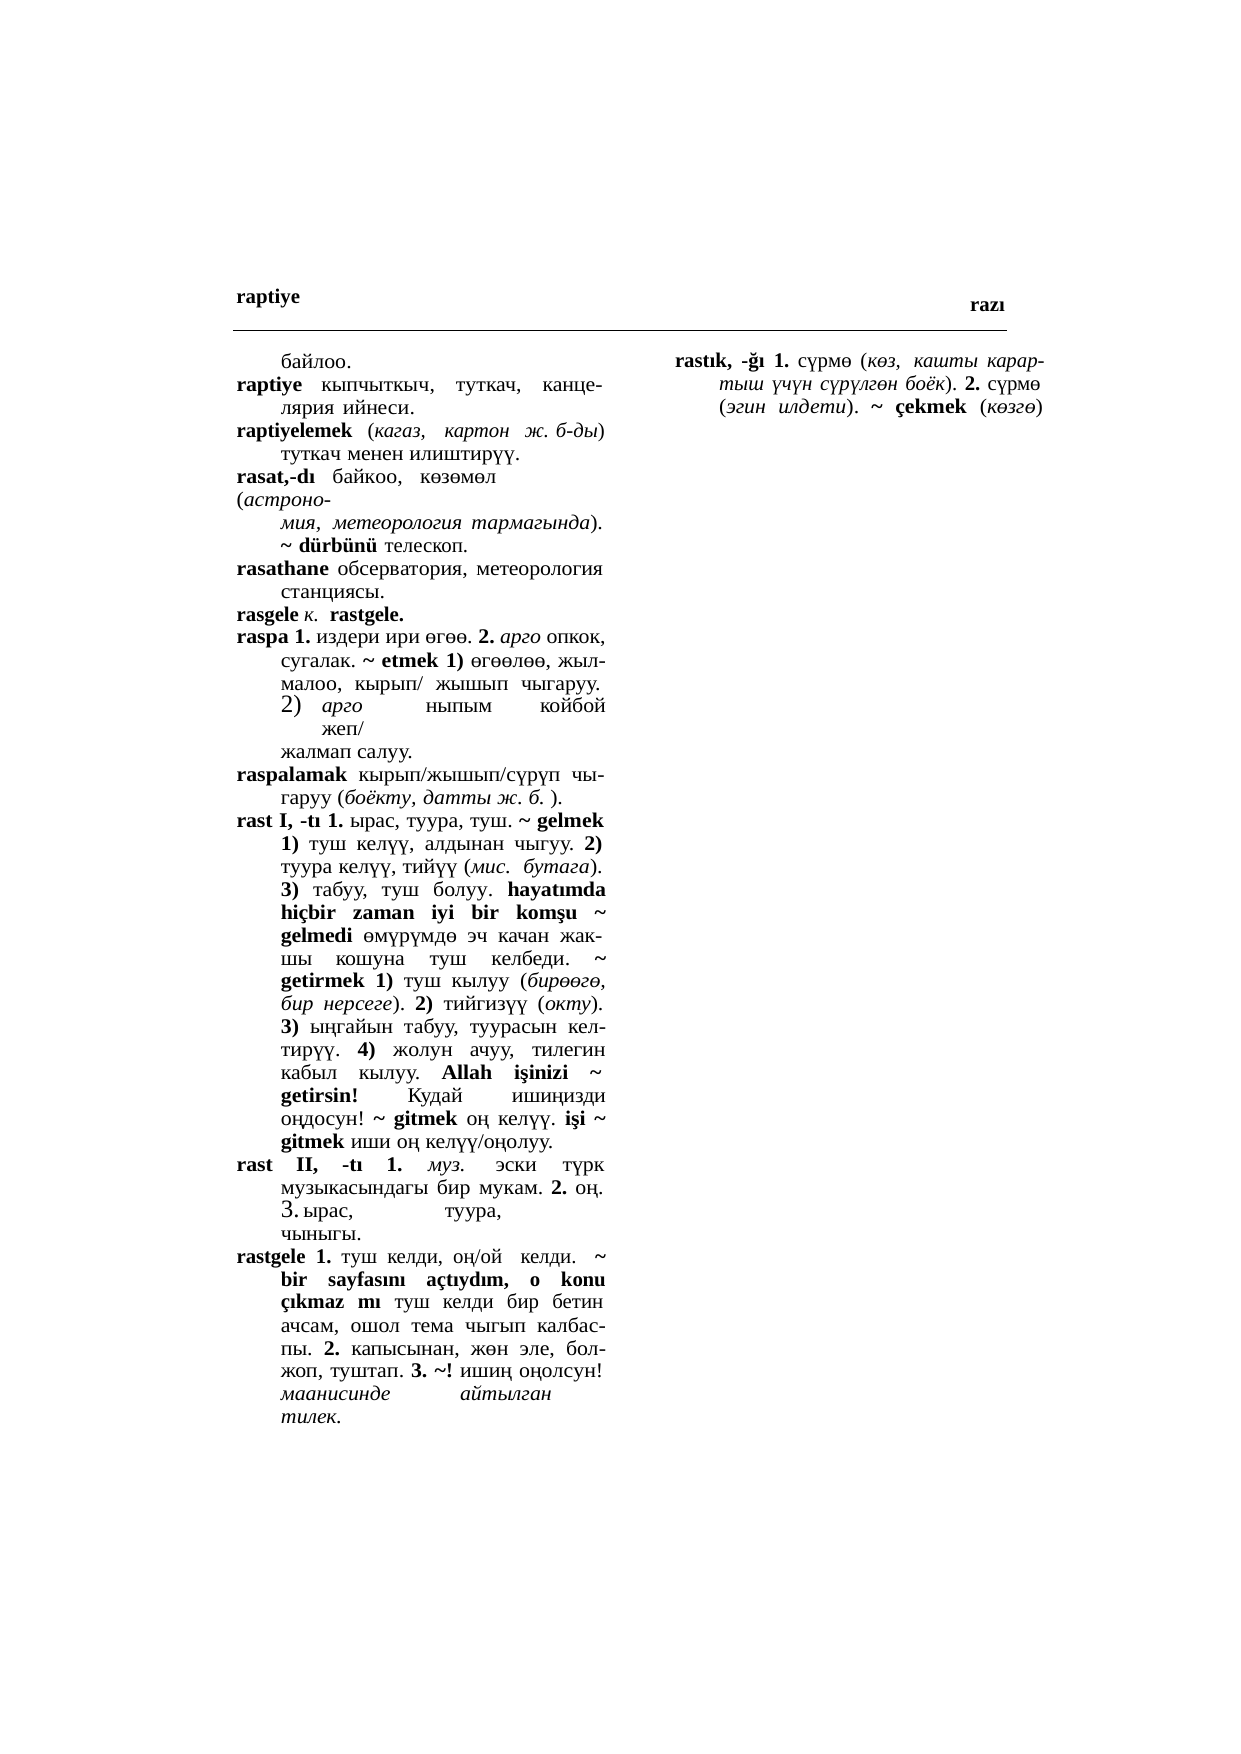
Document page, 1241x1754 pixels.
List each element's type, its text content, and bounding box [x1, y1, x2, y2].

text rasathane обсерватория, метеорология [236, 557, 609, 580]
text туура келүү, тийүү (мис. бутага). [281, 855, 606, 878]
text станциясы. [281, 580, 386, 603]
text сугалак. ~ etmek 1) өгөөлөө, жыл- малоо, кырып/ жышып чыгаруу. [281, 649, 606, 694]
text ~ dürbünü телескоп. [281, 534, 469, 557]
list ырас, туура, чыныгы. [281, 1199, 501, 1245]
text raspalamak кырып/жышып/сүрүп чы- гаруу (боёкту, датты ж. б. ). [236, 763, 609, 809]
text rast II, -tı 1. муз. эски түрк музыкасындагы бир мукам. 2. оң. [236, 1153, 606, 1199]
text raptiye кыпчыткыч, туткач, канце- лярия ийнеси. [236, 373, 606, 419]
text ачсам, ошол тема чыгып калбас- пы. 2. капысынан, жөн эле, бол- жоп, туштап. 3. ~! ишиң оңолсун! [281, 1314, 606, 1382]
text 3) табуу, туш болуу. hayatımda hiçbir zaman iyi bir komşu ~ gelmedi өмүрүмдө эч качан жак- [281, 878, 606, 947]
text мия, метеорология тармагында). [281, 511, 606, 534]
text raptiye [236, 284, 300, 308]
text (эгин илдети). ~ çekmek (көзгө) [719, 395, 1062, 418]
text маанисинде айтылган тилек. [281, 1382, 551, 1428]
text 1) туш келүү, алдынан чыгуу. 2) [281, 832, 606, 855]
text байлоо. [281, 349, 352, 373]
list арго ныпым койбой жеп/ [281, 694, 606, 740]
text getirsin! Кудай ишиңизди оңдосун! ~ gitmek оң келүү. işi ~ gitmek иши оң келүү/оңолуу. [281, 1084, 606, 1153]
text razı [909, 292, 1065, 316]
text rast I, -tı 1. ырас, туура, туш. ~ gelmek [236, 809, 609, 832]
text жалмап салуу. [281, 740, 416, 763]
text rastgele 1. туш келди, оң/ой келди. ~ bir sayfasını açtıydım, o konu çıkmaz mı туш келди бир бетин [236, 1245, 606, 1313]
text raspa 1. издери ири өгөө. 2. арго опкок, [236, 626, 609, 648]
text rasat,-dı байкоо, көзөмөл (астроно- [236, 465, 609, 511]
text туткач менен илиштирүү. [281, 442, 522, 465]
text raptiyelemek (кагаз, картон ж. б-ды) [236, 419, 609, 442]
text rastık, -ğı 1. сүрмө (көз, кашты карар- тыш үчүн сүрүлгөн боёк). 2. сүрмө [675, 349, 1065, 395]
text rasgele к. rastgele. [236, 603, 609, 626]
text шы кошуна туш келбеди. ~ getirmek 1) туш кылуу (бирөөгө, бир нерсеге). 2) тийгизүү (окту). [281, 947, 606, 1015]
text 3) ыңгайын табуу, туурасын кел- тирүү. 4) жолун ачуу, тилегин кабыл кылуу. Allah işinizi ~ [281, 1016, 606, 1084]
